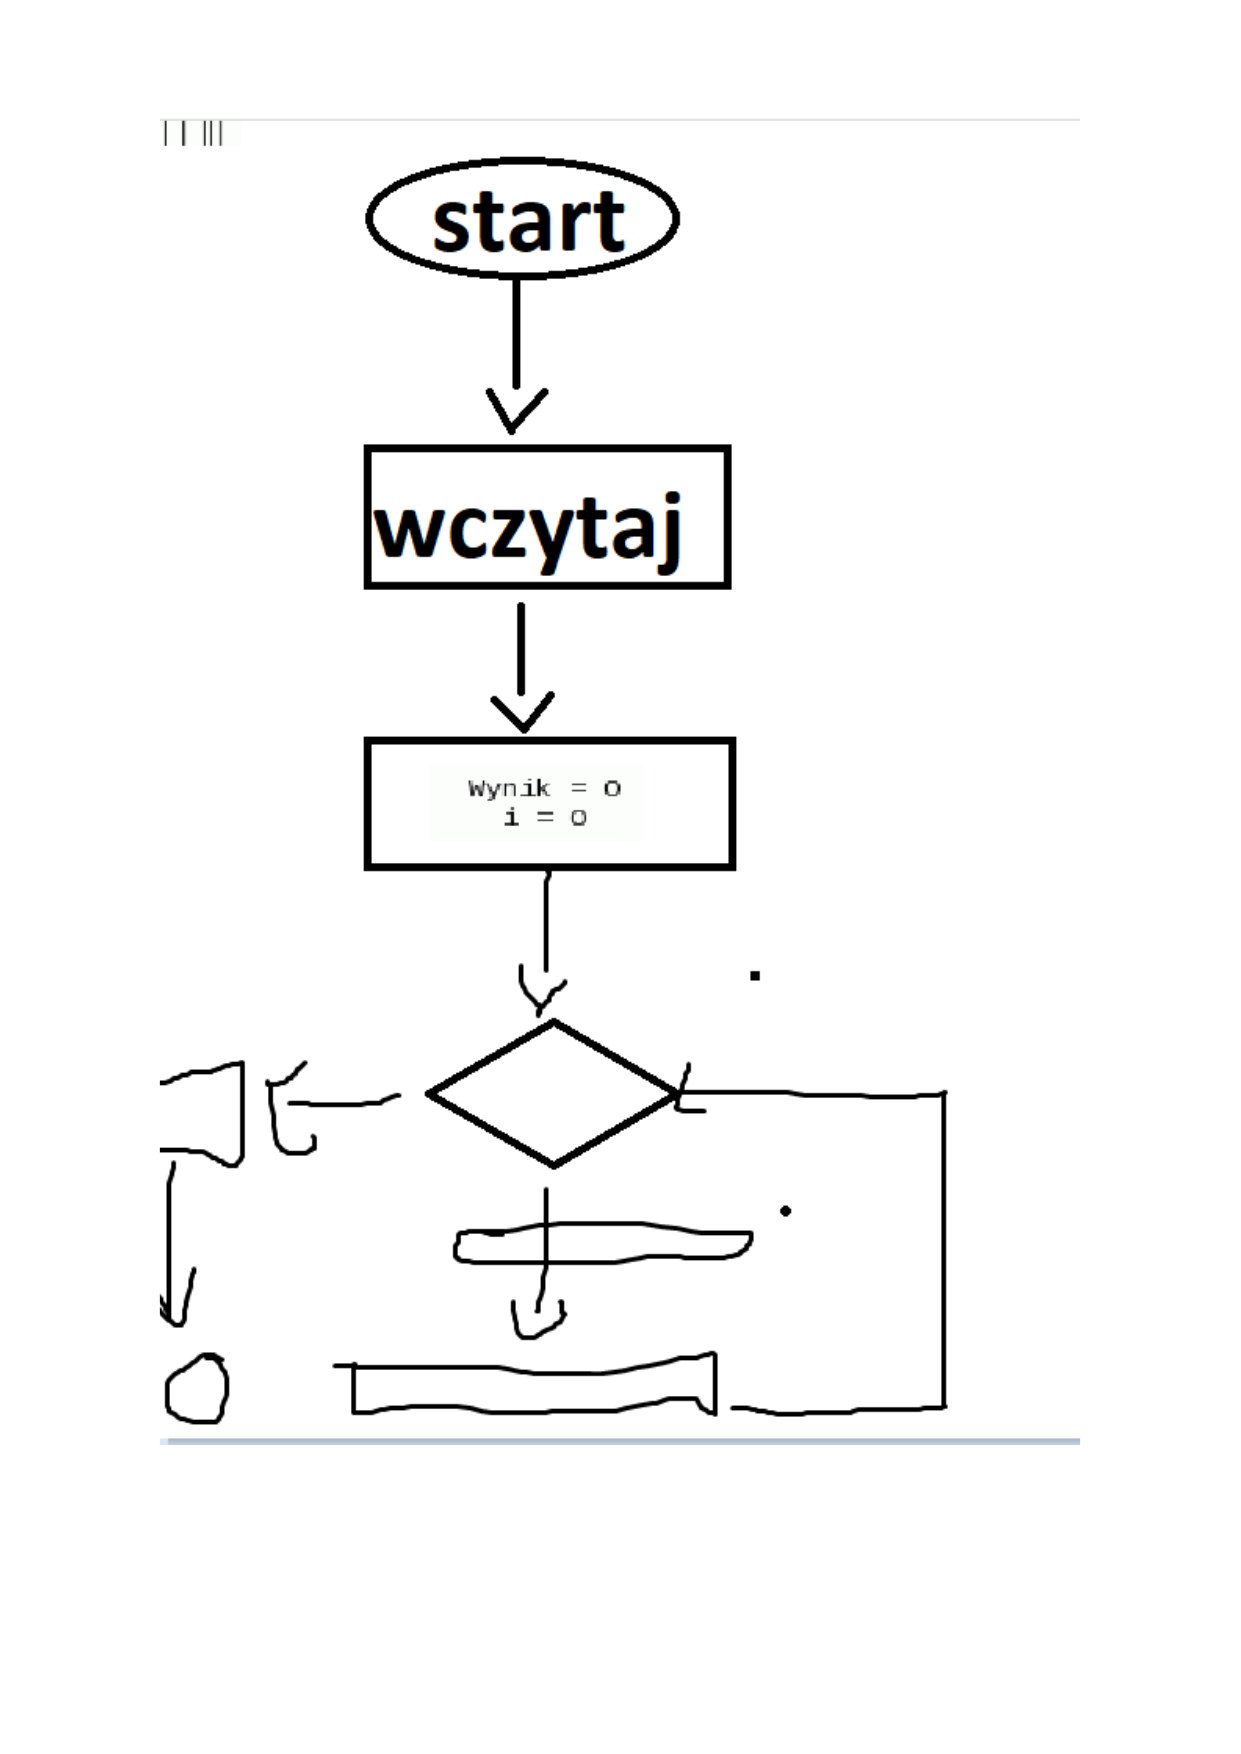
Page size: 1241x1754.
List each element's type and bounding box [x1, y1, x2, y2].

picture [159, 118, 1081, 1445]
